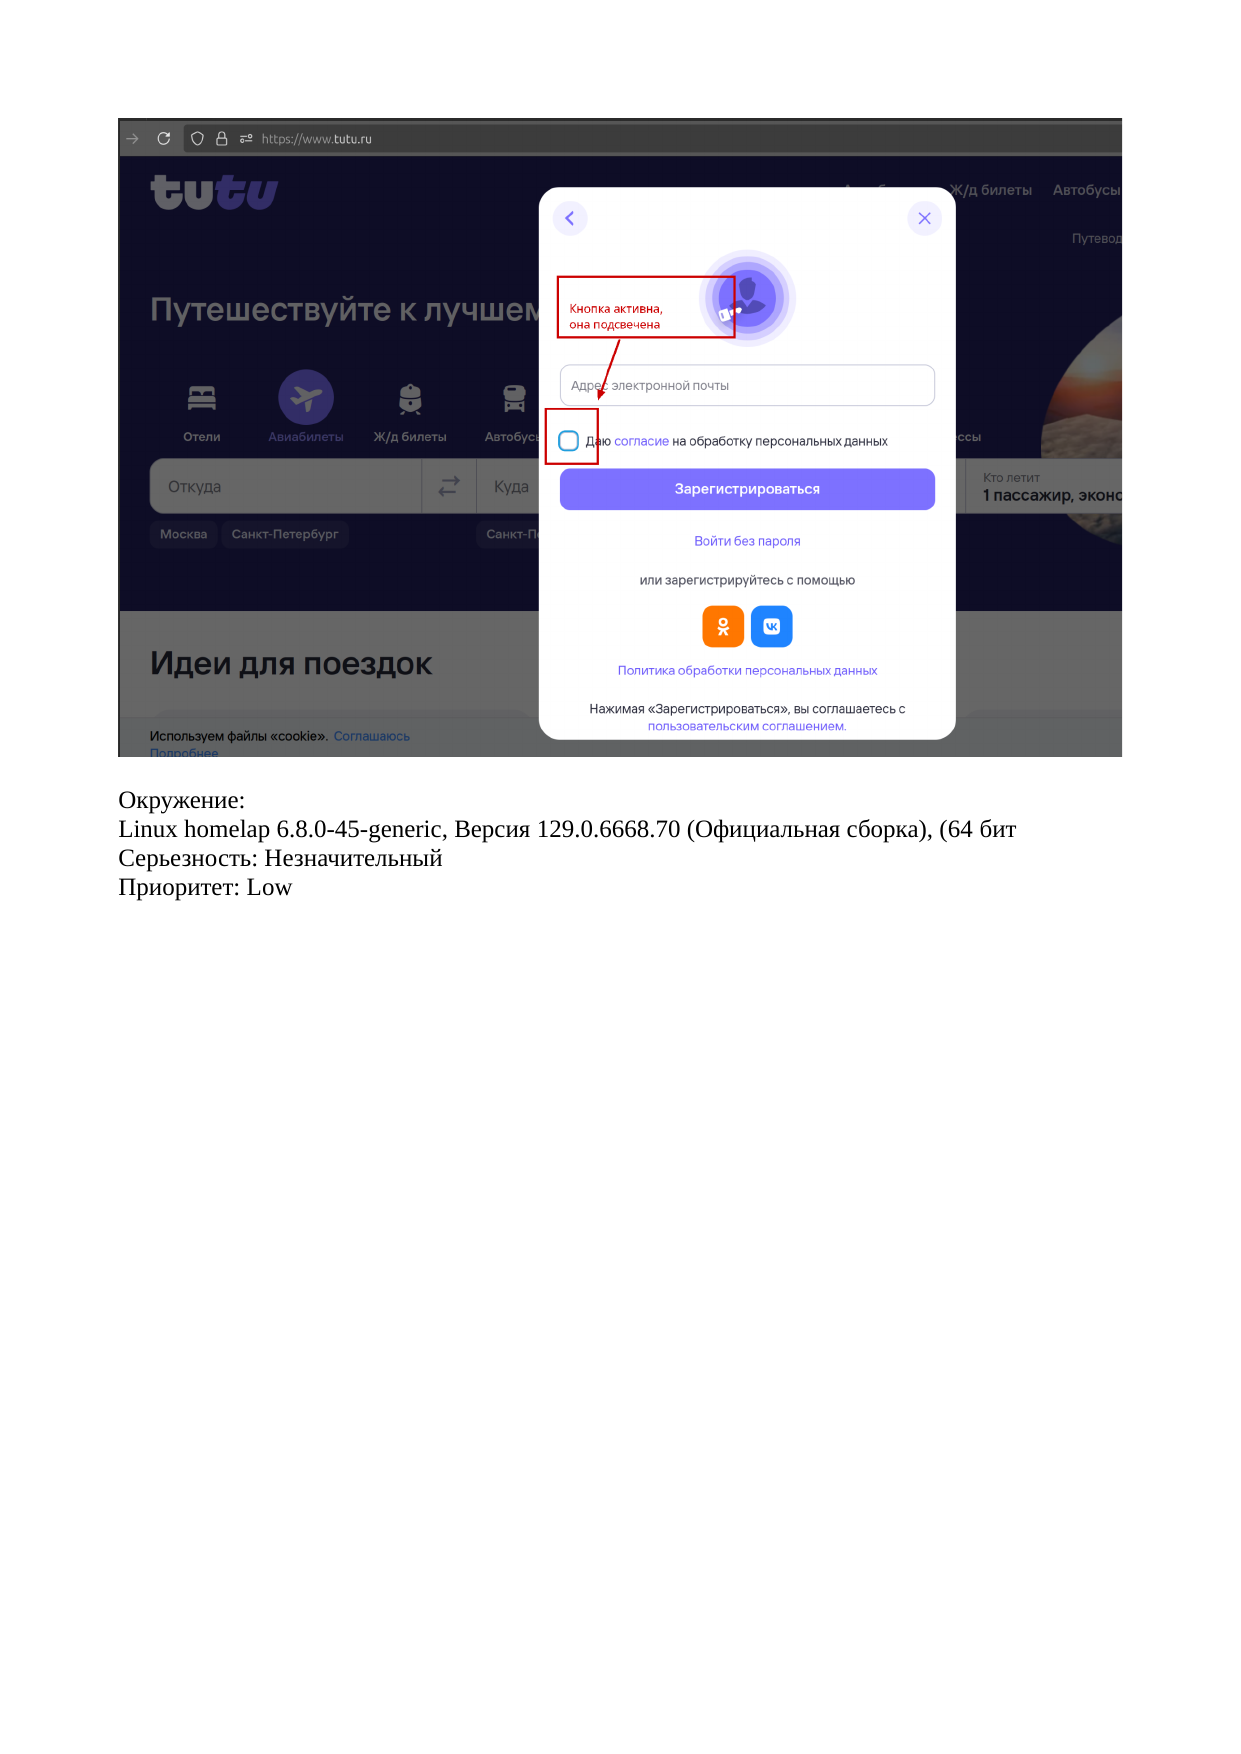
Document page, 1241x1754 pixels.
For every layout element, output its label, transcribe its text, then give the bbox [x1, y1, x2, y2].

picture [118, 118, 1123, 757]
text Приоритет: Low [118, 872, 1122, 900]
text Серьезность: Незначительный [118, 843, 1122, 872]
text Окружение: [118, 785, 1122, 814]
text Linux homelap 6.8.0-45-generic, Версия 129.0.6668.70 (Официальная сборка), (64 бит [118, 814, 1122, 843]
